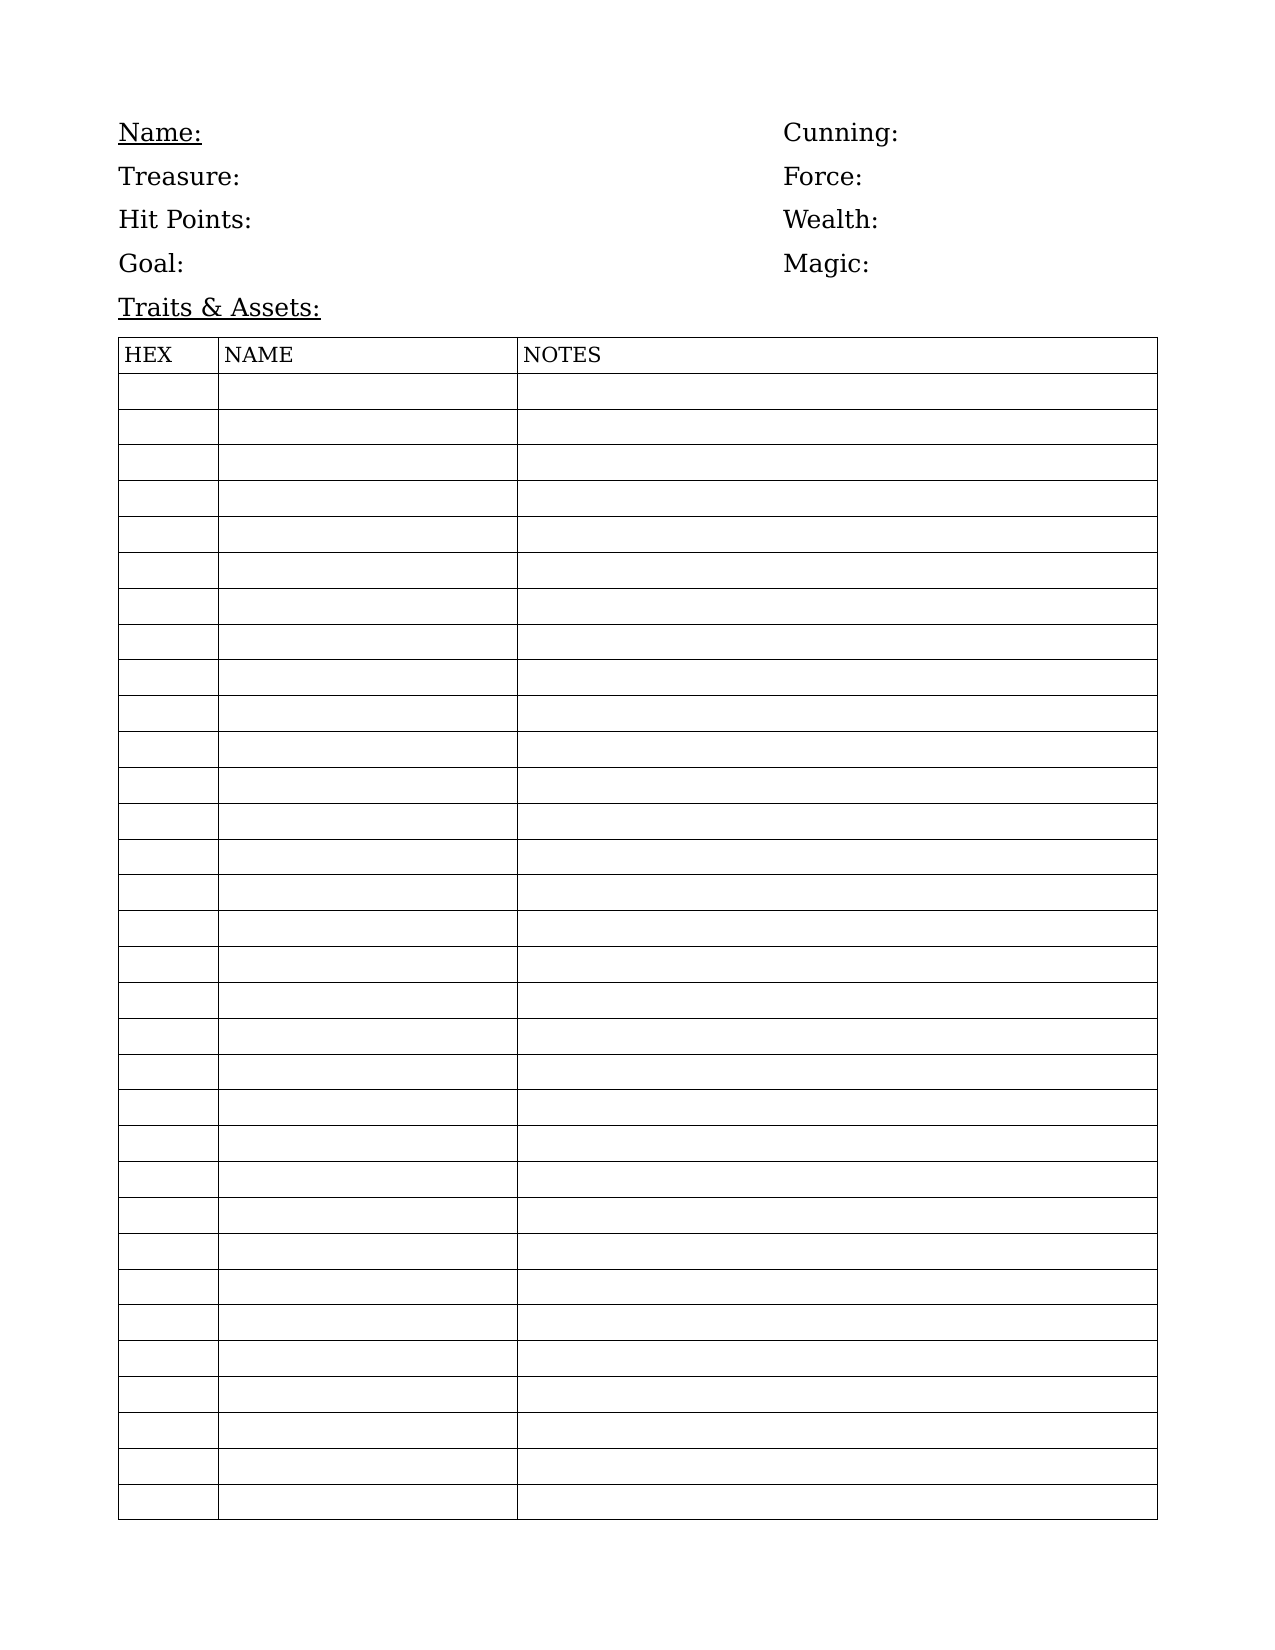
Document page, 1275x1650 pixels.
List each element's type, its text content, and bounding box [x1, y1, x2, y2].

table_cell [518, 1198, 1157, 1233]
table_cell [119, 1377, 218, 1412]
table_cell [518, 1485, 1157, 1519]
table_cell [219, 1449, 517, 1483]
table_cell [219, 768, 517, 803]
table_cell [119, 768, 218, 803]
text Treasure: Force: [118, 162, 1157, 191]
table_cell [119, 1019, 218, 1053]
table_cell [119, 1126, 218, 1161]
table_cell [219, 481, 517, 516]
table_cell [119, 1162, 218, 1197]
table_cell [518, 517, 1157, 552]
table_cell [219, 1162, 517, 1197]
table_cell [119, 804, 218, 838]
table_cell [518, 1126, 1157, 1161]
text Hit Points: Wealth: [118, 206, 1157, 235]
table_cell [518, 481, 1157, 516]
table_cell [119, 911, 218, 946]
table_cell [219, 1198, 517, 1233]
table_header NAME [219, 338, 517, 373]
table_cell [518, 374, 1157, 408]
table_cell [219, 1126, 517, 1161]
table_cell [219, 625, 517, 659]
table_cell [219, 1485, 517, 1519]
table_cell [119, 553, 218, 588]
table_cell [119, 1341, 218, 1376]
table_cell [219, 947, 517, 982]
table_cell [119, 445, 218, 480]
table_cell [219, 732, 517, 767]
table_cell [219, 1341, 517, 1376]
table_cell [518, 625, 1157, 659]
table_cell [219, 660, 517, 695]
table_cell [119, 517, 218, 552]
table_cell [219, 1234, 517, 1268]
table_cell [119, 1055, 218, 1089]
table_cell [518, 1055, 1157, 1089]
table_cell [119, 1413, 218, 1448]
table_cell [518, 410, 1157, 444]
table_cell [119, 840, 218, 874]
table_cell [119, 1485, 218, 1519]
table_cell [119, 481, 218, 516]
table_cell [219, 1055, 517, 1089]
table_header HEX [119, 338, 218, 373]
table_cell [119, 1234, 218, 1268]
table_cell [119, 660, 218, 695]
table_cell [518, 840, 1157, 874]
table_cell [518, 1305, 1157, 1340]
table_cell [518, 911, 1157, 946]
text Name: Cunning: [118, 118, 1157, 147]
table_cell [119, 875, 218, 910]
table_cell [219, 517, 517, 552]
table_cell [219, 589, 517, 623]
table_cell [119, 732, 218, 767]
table_cell [119, 589, 218, 623]
table_cell [119, 1449, 218, 1483]
table_cell [219, 1019, 517, 1053]
table_cell [518, 875, 1157, 910]
table_cell [518, 768, 1157, 803]
table_cell [219, 1413, 517, 1448]
table_cell [518, 1234, 1157, 1268]
table_cell [119, 1198, 218, 1233]
table_cell [518, 983, 1157, 1018]
table_cell [518, 1413, 1157, 1448]
table_cell [518, 445, 1157, 480]
table_cell [518, 589, 1157, 623]
table_cell [119, 1270, 218, 1304]
table_cell [119, 947, 218, 982]
table_cell [518, 660, 1157, 695]
table_cell [219, 911, 517, 946]
table_cell [219, 1377, 517, 1412]
table_cell [219, 1090, 517, 1125]
table_cell [119, 374, 218, 408]
table_cell [518, 947, 1157, 982]
table_cell [119, 983, 218, 1018]
text Goal: Magic: [118, 249, 1157, 278]
table_cell [518, 732, 1157, 767]
table_cell [119, 1305, 218, 1340]
table_cell [219, 804, 517, 838]
table_cell [518, 553, 1157, 588]
table_cell [219, 1270, 517, 1304]
table_cell [518, 696, 1157, 731]
table_cell [119, 410, 218, 444]
table_cell [518, 804, 1157, 838]
table_cell [518, 1019, 1157, 1053]
table_cell [119, 696, 218, 731]
table_cell [518, 1341, 1157, 1376]
table_cell [219, 696, 517, 731]
table_cell [219, 983, 517, 1018]
table_cell [219, 875, 517, 910]
table_cell [219, 840, 517, 874]
table_header NOTES [518, 338, 1157, 373]
table_cell [219, 553, 517, 588]
table_cell [518, 1449, 1157, 1483]
table_cell [518, 1377, 1157, 1412]
table_cell [518, 1270, 1157, 1304]
table_cell [219, 445, 517, 480]
table_cell [219, 374, 517, 408]
table_cell [119, 1090, 218, 1125]
table_cell [518, 1162, 1157, 1197]
table_cell [119, 625, 218, 659]
table_cell [518, 1090, 1157, 1125]
table_cell [219, 1305, 517, 1340]
table_cell [219, 410, 517, 444]
text Traits & Assets: [118, 293, 1157, 322]
